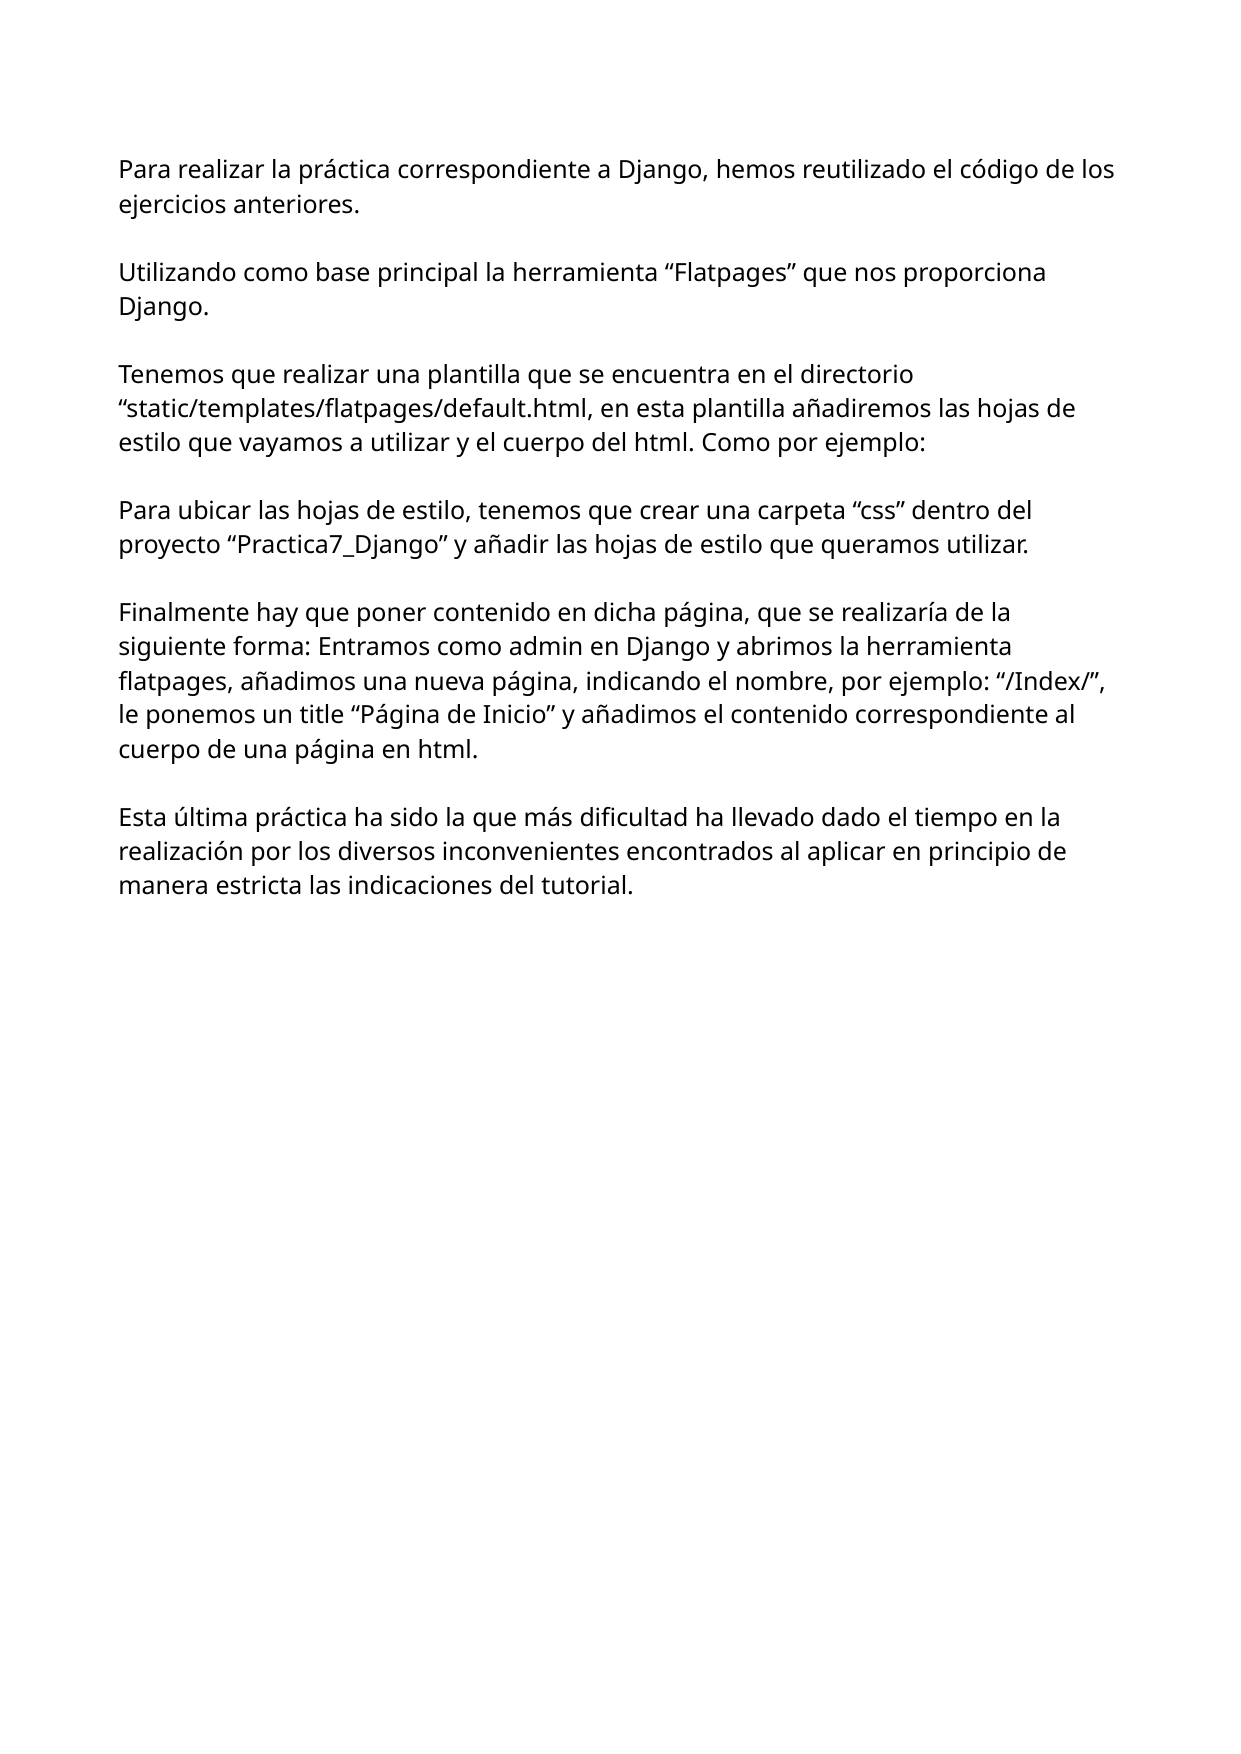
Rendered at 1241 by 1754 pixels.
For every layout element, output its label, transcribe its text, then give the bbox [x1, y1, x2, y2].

text Para realizar la práctica correspondiente a Django, hemos reutilizado el código de los ejercicios anteriores. [118, 152, 1122, 220]
text Esta última práctica ha sido la que más dificultad ha llevado dado el tiempo en la realización por los diversos inconvenientes encontrados al aplicar en principio de manera estricta las indicaciones del tutorial. [118, 799, 1122, 902]
text Para ubicar las hojas de estilo, tenemos que crear una carpeta “css” dentro del proyecto “Practica7_Django” y añadir las hojas de estilo que queramos utilizar. [118, 493, 1122, 561]
text Finalmente hay que poner contenido en dicha página, que se realizaría de la siguiente forma: Entramos como admin en Django y abrimos la herramienta flatpages, añadimos una nueva página, indicando el nombre, por ejemplo: “/Index/”, le ponemos un title “Página de Inicio” y añadimos el contenido correspondiente al cuerpo de una página en html. [118, 595, 1122, 765]
text Utilizando como base principal la herramienta “Flatpages” que nos proporciona Django. [118, 254, 1122, 322]
text Tenemos que realizar una plantilla que se encuentra en el directorio “static/templates/flatpages/default.html, en esta plantilla añadiremos las hojas de estilo que vayamos a utilizar y el cuerpo del html. Como por ejemplo: [118, 357, 1122, 459]
